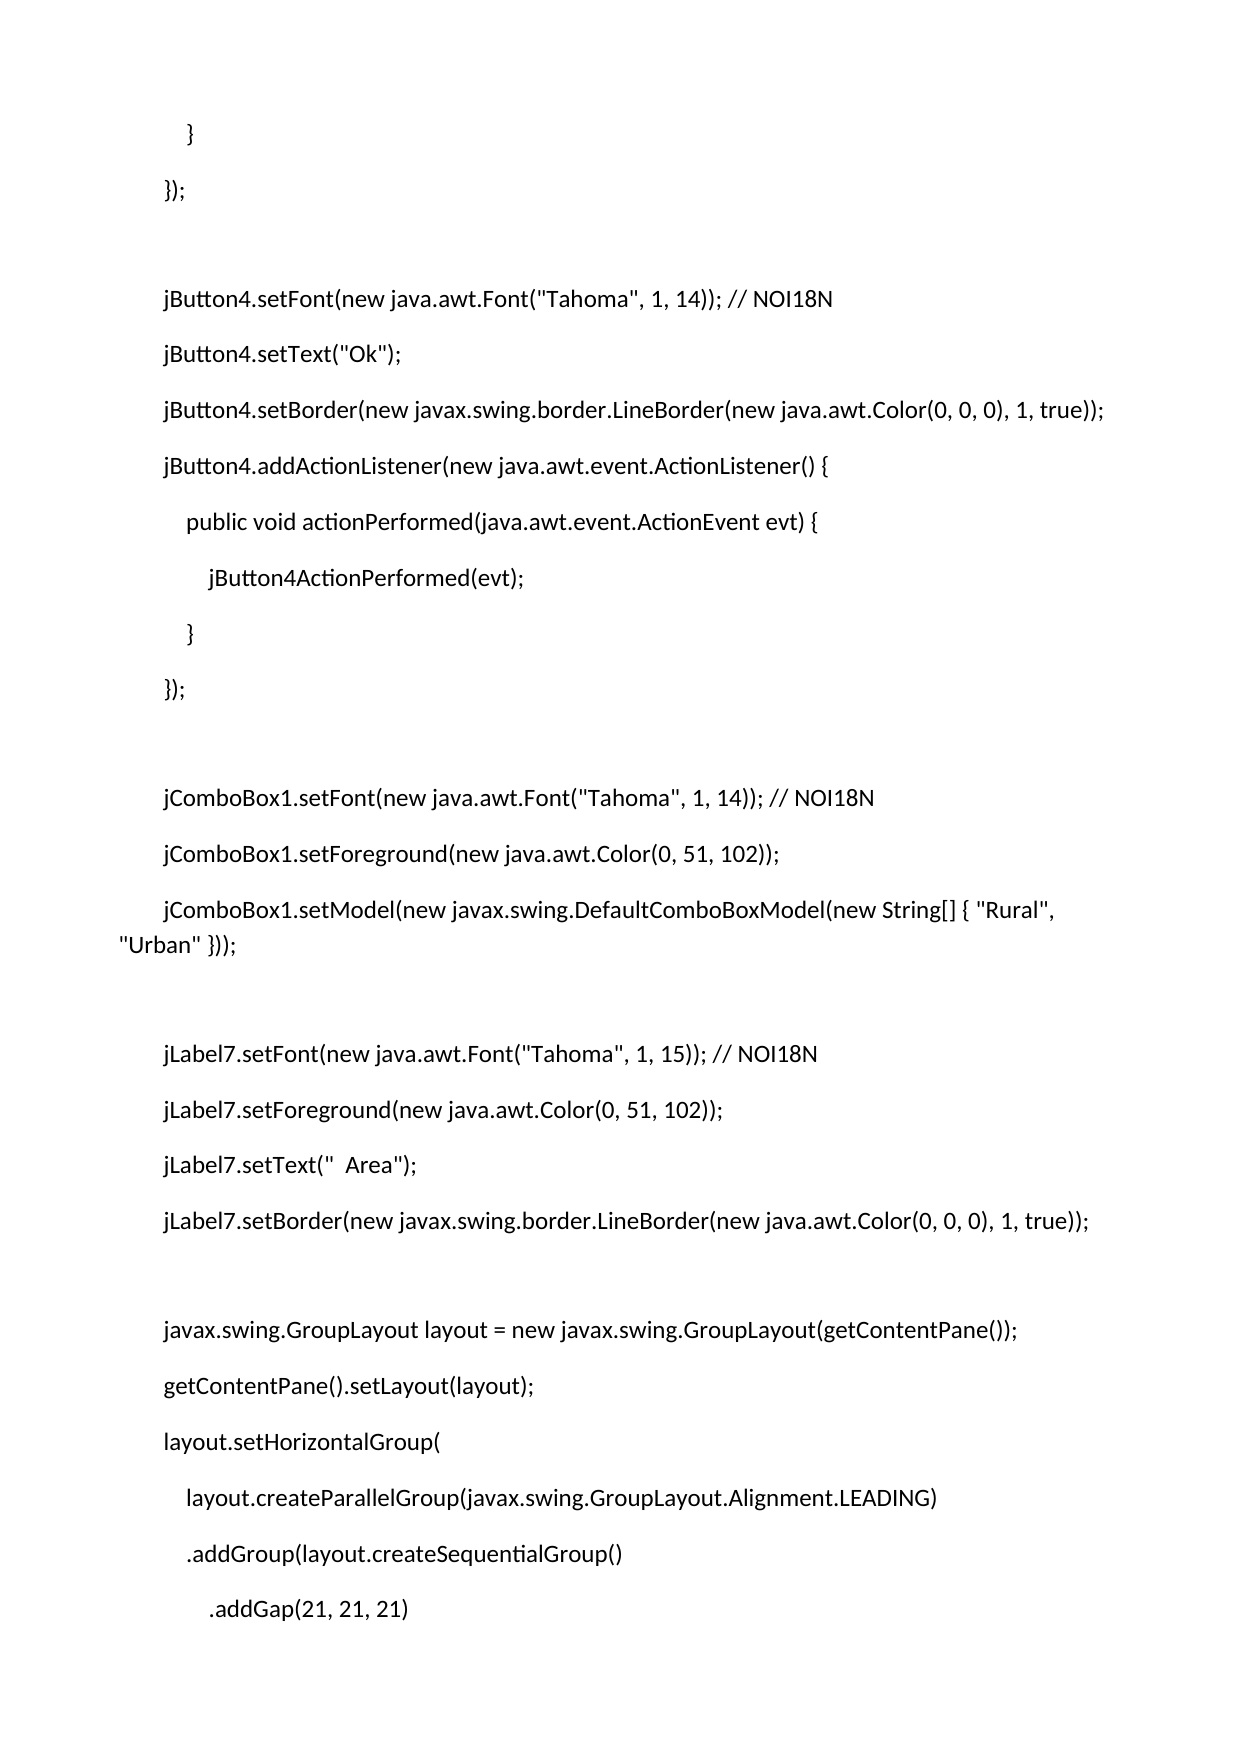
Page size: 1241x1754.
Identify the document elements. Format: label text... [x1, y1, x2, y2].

text .addGroup(layout.createSequentialGroup() [118, 1538, 1122, 1568]
text public void actionPerformed(java.awt.event.ActionEvent evt) { [118, 506, 1122, 537]
text jComboBox1.setForeground(new java.awt.Color(0, 51, 102)); [118, 838, 1122, 869]
text jButton4.setFont(new java.awt.Font("Tahoma", 1, 14)); // NOI18N [118, 283, 1122, 313]
text jLabel7.setBorder(new javax.swing.border.LineBorder(new java.awt.Color(0, 0, 0), 1, true)); [118, 1206, 1122, 1236]
text .addGap(21, 21, 21) [118, 1593, 1122, 1624]
text jComboBox1.setFont(new java.awt.Font("Tahoma", 1, 14)); // NOI18N [118, 782, 1122, 813]
text jLabel7.setForeground(new java.awt.Color(0, 51, 102)); [118, 1094, 1122, 1124]
text jButton4.setBorder(new javax.swing.border.LineBorder(new java.awt.Color(0, 0, 0), 1, true)); [118, 394, 1122, 425]
text layout.setHorizontalGroup( [118, 1426, 1122, 1457]
text jButton4.setText("Ok"); [118, 339, 1122, 369]
text jButton4.addActionListener(new java.awt.event.ActionListener() { [118, 450, 1122, 481]
text } [118, 118, 1122, 149]
text jButton4ActionPerformed(evt); [118, 562, 1122, 592]
text } [118, 618, 1122, 648]
text jComboBox1.setModel(new javax.swing.DefaultComboBoxModel(new String[] { "Rural", "Urban" })); [118, 894, 1122, 960]
text }); [118, 174, 1122, 204]
text getContentPane().setLayout(layout); [118, 1370, 1122, 1401]
text jLabel7.setText(" Area"); [118, 1150, 1122, 1180]
text layout.createParallelGroup(javax.swing.GroupLayout.Alignment.LEADING) [118, 1482, 1122, 1512]
text javax.swing.GroupLayout layout = new javax.swing.GroupLayout(getContentPane()); [118, 1314, 1122, 1345]
text jLabel7.setFont(new java.awt.Font("Tahoma", 1, 15)); // NOI18N [118, 1038, 1122, 1068]
text }); [118, 674, 1122, 704]
